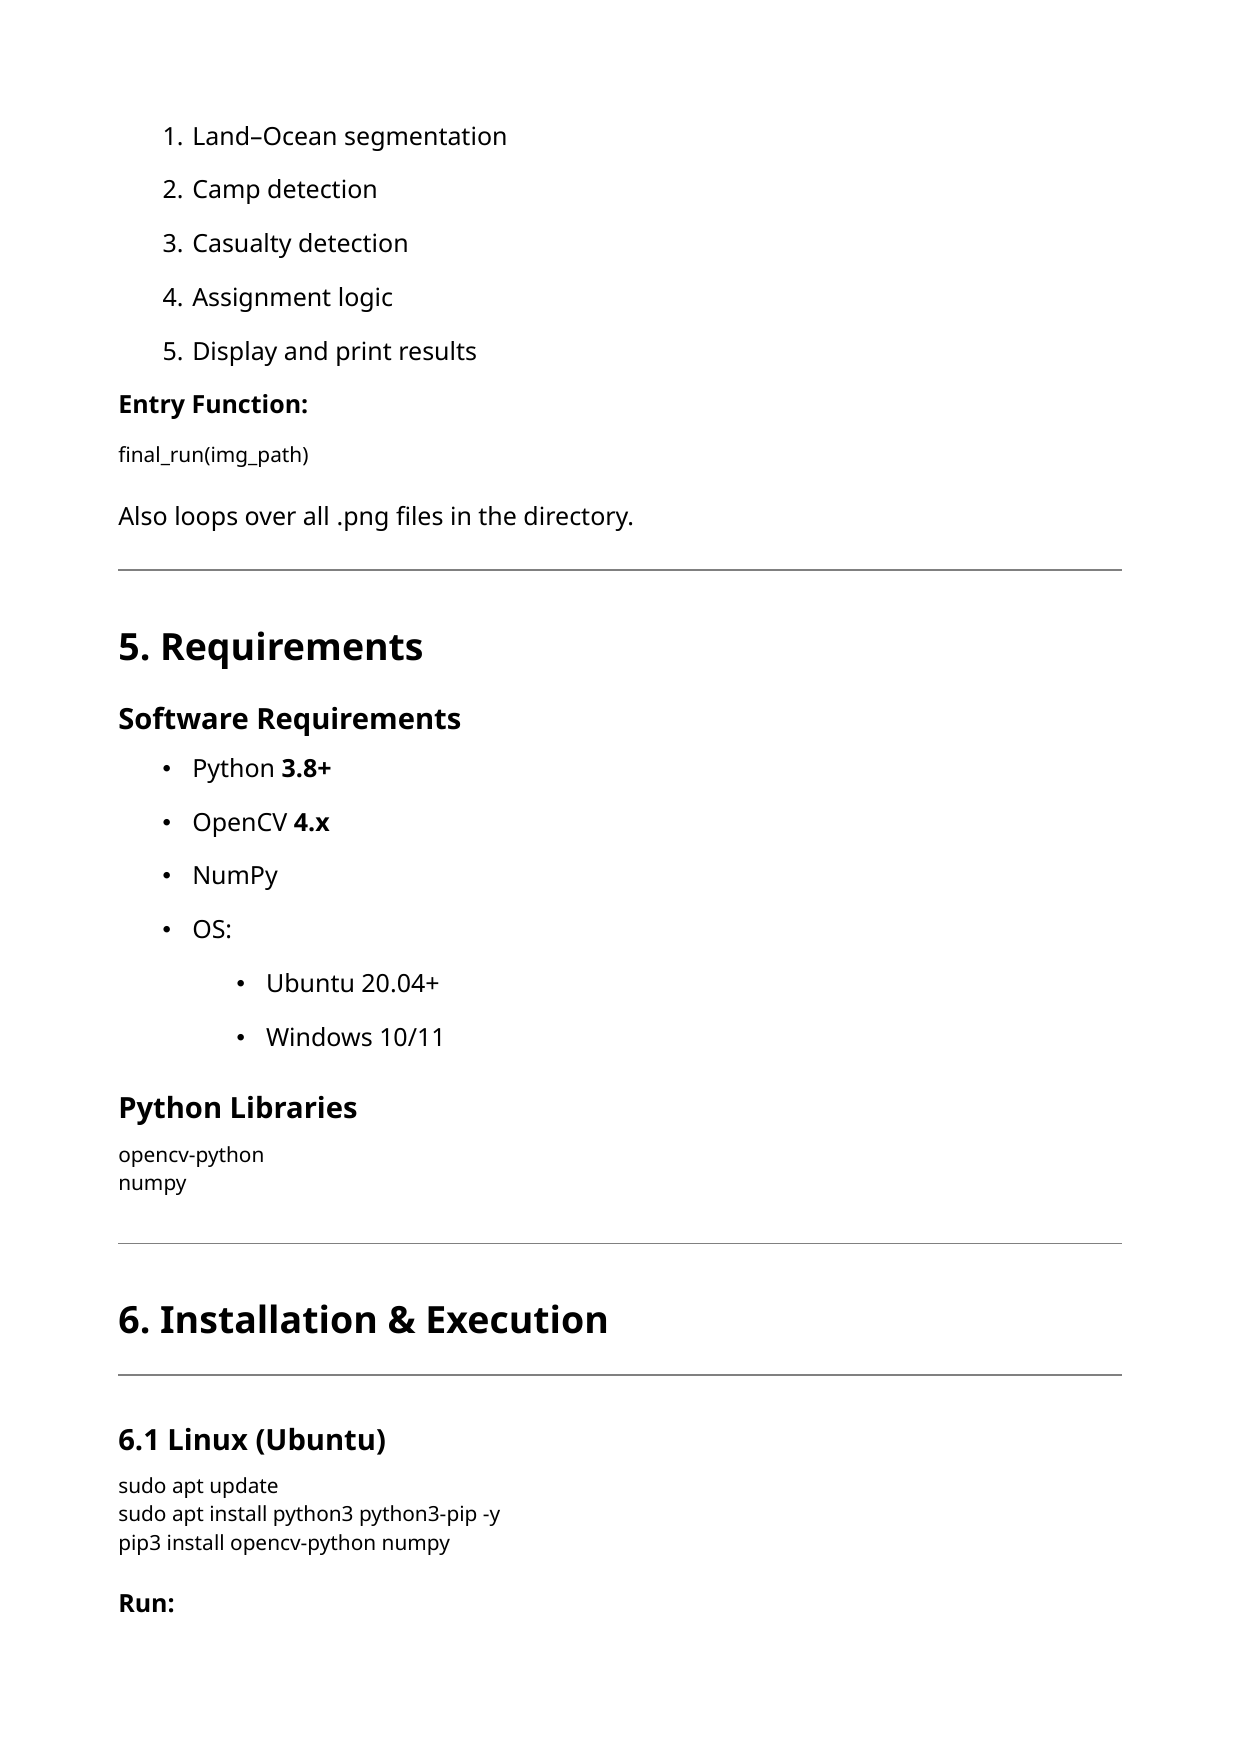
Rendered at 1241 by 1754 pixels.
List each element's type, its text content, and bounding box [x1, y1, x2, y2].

text sudo apt update [118, 1471, 1122, 1499]
text Also loops over all .png files in the directory. [118, 498, 1122, 533]
list Display and print results [162, 333, 1122, 367]
list Camp detection [162, 172, 1122, 206]
list NumPy [162, 858, 1122, 892]
list OpenCV 4.x [162, 804, 1122, 838]
text sudo apt install python3 python3-pip -y [118, 1499, 1122, 1528]
text opencv-python [118, 1140, 1122, 1168]
list Assignment logic [162, 279, 1122, 313]
text pip3 install opencv-python numpy [118, 1528, 1122, 1556]
subtitle 6. Installation & Execution [118, 1294, 1122, 1345]
text numpy [118, 1168, 1122, 1197]
list OS: [162, 912, 1122, 946]
text Entry Function: [118, 387, 1122, 421]
list Python 3.8+ [162, 750, 1122, 784]
text final_run(img_path) [118, 441, 1122, 469]
list Land–Ocean segmentation [162, 118, 1122, 152]
subtitle 6.1 Linux (Ubuntu) [118, 1419, 1122, 1459]
subtitle 5. Requirements [118, 620, 1122, 671]
list Casualty detection [162, 226, 1122, 260]
list Ubuntu 20.04+ [236, 965, 1122, 999]
list Windows 10/11 [236, 1019, 1122, 1053]
text Run: [118, 1586, 1122, 1620]
subtitle Python Libraries [118, 1087, 1122, 1127]
subtitle Software Requirements [118, 698, 1122, 738]
